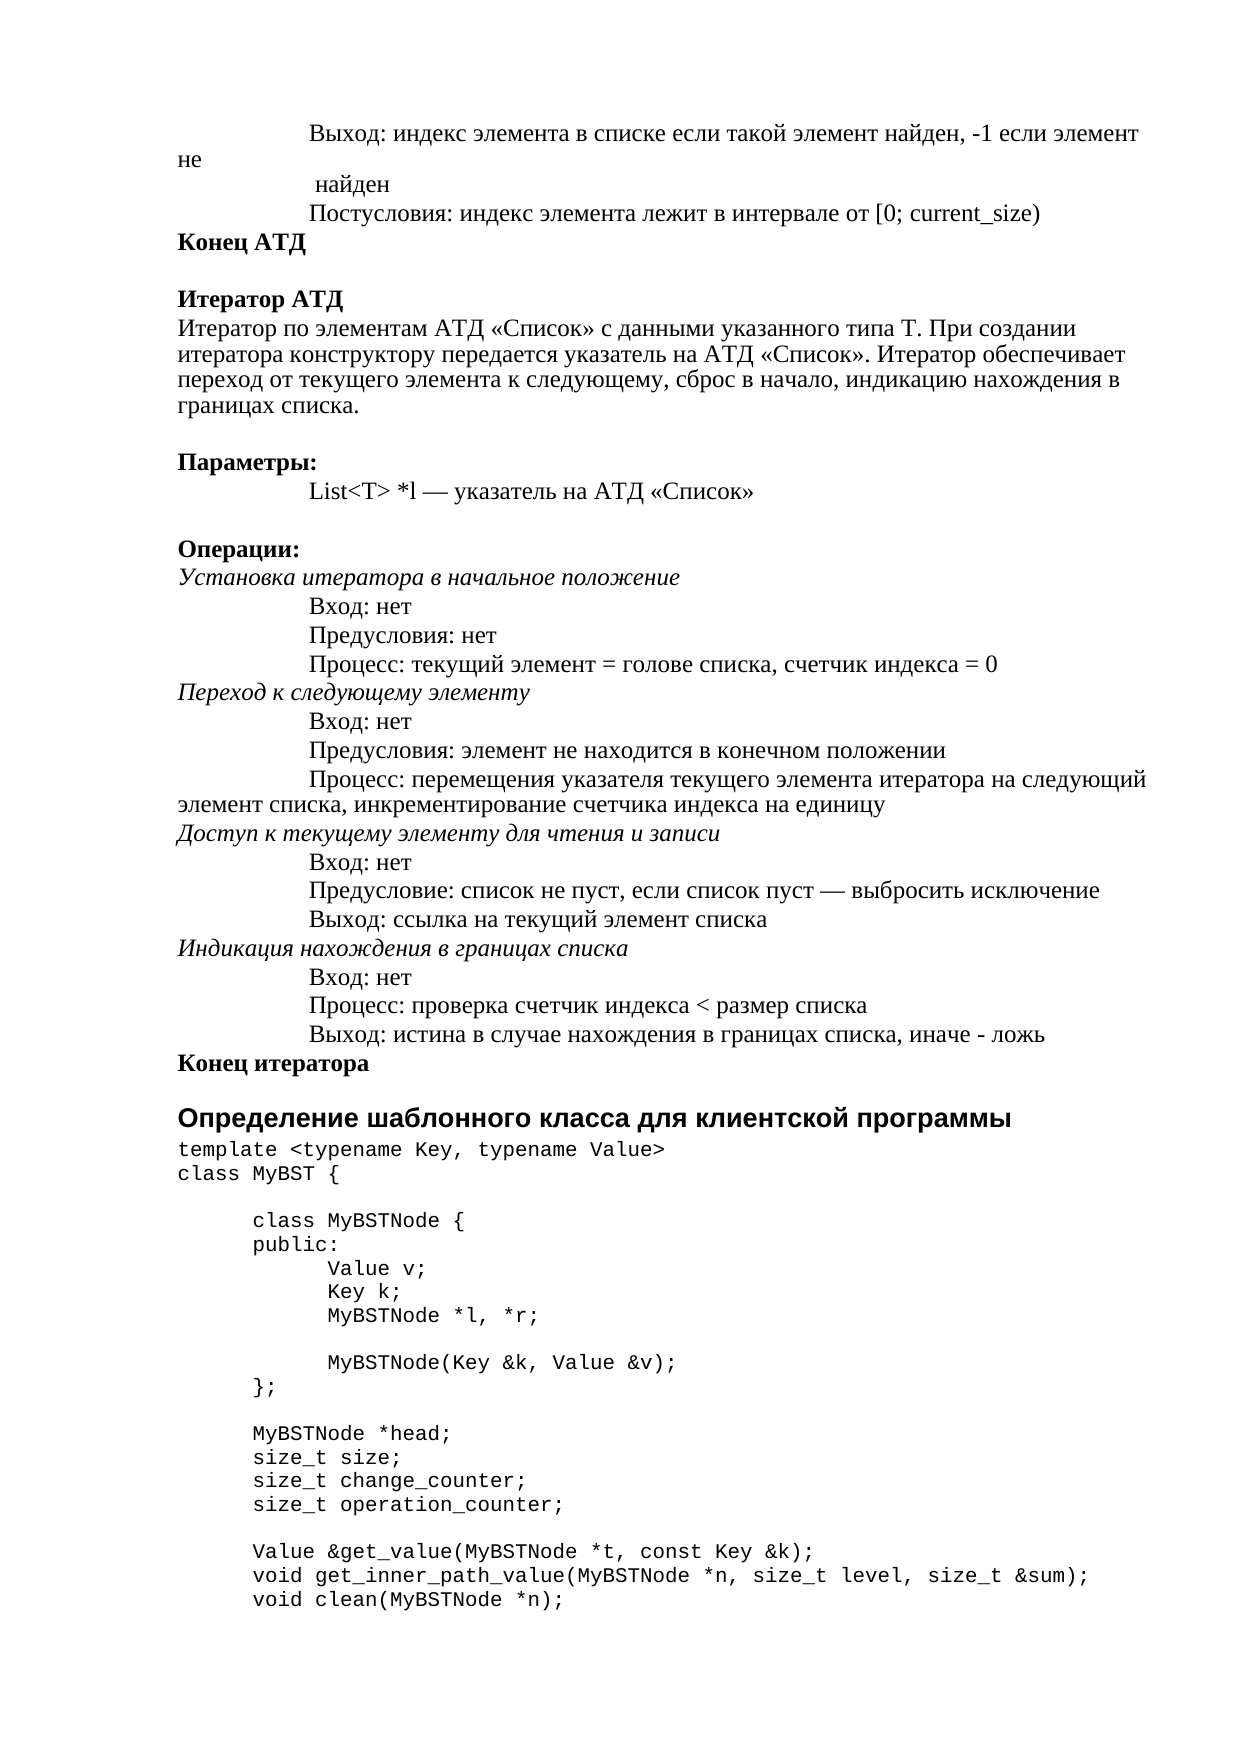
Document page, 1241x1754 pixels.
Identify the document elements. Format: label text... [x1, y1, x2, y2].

text template <typename Key, typename Value> [177, 1139, 1152, 1163]
subtitle Определение шаблонного класса для клиентской программы [177, 1102, 1152, 1133]
text Процесс: текущий элемент = голове списка, счетчик индекса = 0 [177, 649, 1152, 677]
text }; [177, 1376, 1152, 1399]
text Выход: ссылка на текущий элемент списка [177, 904, 1152, 933]
text List<T> *l — указатель на АТД «Список» [177, 476, 1152, 505]
text class MyBST { [177, 1163, 1152, 1187]
text Вход: нет [177, 591, 1152, 620]
text Итератор по элементам АТД «Список» с данными указанного типа T. При создании итератора конструктору передается указатель на АТД «Список». Итератор обеспечивает переход от текущего элемента к следующему, сброс в начало, индикацию нахождения в границах списка. [177, 313, 1152, 419]
text Предусловия: нет [177, 620, 1152, 649]
text size_t operation_counter; [177, 1494, 1152, 1518]
text Переход к следующему элементу [177, 677, 1152, 706]
text Выход: индекс элемента в списке если такой элемент найден, -1 если элемент не найден [177, 118, 1152, 198]
text Постусловия: индекс элемента лежит в интервале от [0; current_size) [177, 198, 1152, 227]
text Индикация нахождения в границах списка [177, 933, 1152, 962]
text Value v; [177, 1258, 1152, 1281]
text Итератор АТД [177, 284, 1152, 313]
text Процесс: проверка счетчик индекса < размер списка [177, 991, 1152, 1019]
text void clean(MyBSTNode *n); [177, 1589, 1152, 1612]
text Конец АТД [177, 227, 1152, 256]
text size_t size; [177, 1447, 1152, 1470]
text MyBSTNode *head; [177, 1423, 1152, 1447]
text Операции: [177, 534, 1152, 562]
text Value &get_value(MyBSTNode *t, const Key &k); [177, 1541, 1152, 1565]
text MyBSTNode(Key &k, Value &v); [177, 1352, 1152, 1376]
text Конец итератора [177, 1048, 1152, 1077]
text public: [177, 1234, 1152, 1258]
text Вход: нет [177, 706, 1152, 735]
text Key k; [177, 1281, 1152, 1305]
text Установка итератора в начальное положение [177, 562, 1152, 591]
text Предусловия: элемент не находится в конечном положении [177, 735, 1152, 764]
text Доступ к текущему элементу для чтения и записи [177, 818, 1152, 847]
text void get_inner_path_value(MyBSTNode *n, size_t level, size_t &sum); [177, 1565, 1152, 1589]
text size_t change_counter; [177, 1470, 1152, 1494]
text MyBSTNode *l, *r; [177, 1305, 1152, 1328]
text Параметры: [177, 447, 1152, 476]
text Вход: нет [177, 962, 1152, 991]
text Вход: нет [177, 847, 1152, 876]
text class MyBSTNode { [177, 1210, 1152, 1234]
text Выход: истина в случае нахождения в границах списка, иначе - ложь [177, 1019, 1152, 1048]
text Процесс: перемещения указателя текущего элемента итератора на следующий элемент списка, инкрементирование счетчика индекса на единицу [177, 764, 1152, 818]
text Предусловие: список не пуст, если список пуст — выбросить исключение [177, 876, 1152, 904]
